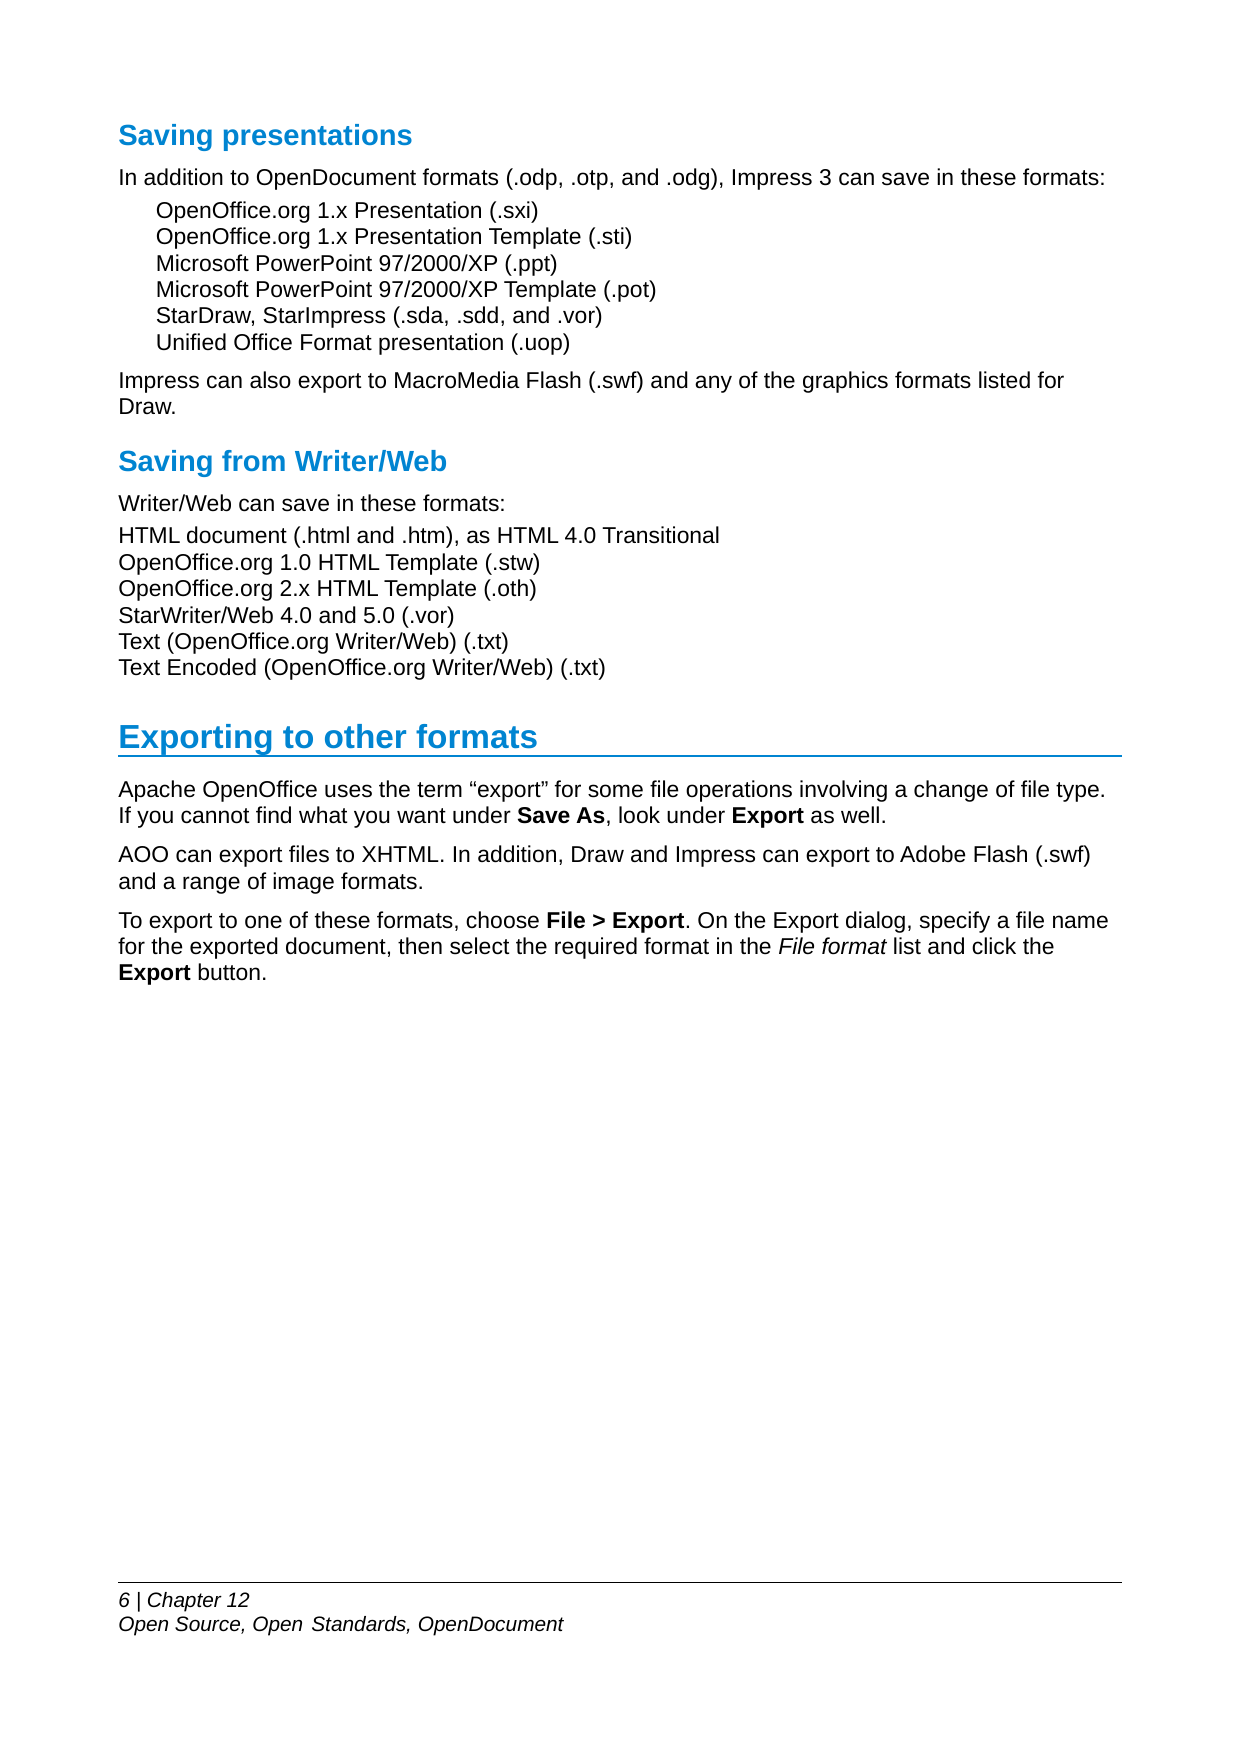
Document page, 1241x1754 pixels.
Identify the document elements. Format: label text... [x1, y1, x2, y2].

text HTML document (.html and .htm), as HTML 4.0 Transitional OpenOffice.org 1.0 HTML Template (.stw) OpenOffice.org 2.x HTML Template (.oth) StarWriter/Web 4.0 and 5.0 (.vor) Text (OpenOffice.org Writer/Web) (.txt) Text Encoded (OpenOffice.org Writer/Web) (.txt) [118, 522, 1122, 681]
text Impress can also export to MacroMedia Flash (.swf) and any of the graphics formats listed for Draw. [118, 367, 1122, 419]
list Writer/Web can save in these formats: [118, 490, 1122, 516]
text Apache OpenOffice uses the term “export” for some file operations involving a change of file type. If you cannot find what you want under Save As, look under Export as well. [118, 776, 1122, 829]
list In addition to OpenDocument formats (.odp, .otp, and .odg), Impress 3 can save in these formats: [118, 164, 1122, 190]
text OpenOffice.org 1.x Presentation (.sxi) OpenOffice.org 1.x Presentation Template (.sti) Microsoft PowerPoint 97/2000/XP (.ppt) Microsoft PowerPoint 97/2000/XP Template (.pot) StarDraw, StarImpress (.sda, .sdd, and .vor) Unified Office Format presentation (.uop) [156, 197, 1122, 355]
text AOO can export files to XHTML. In addition, Draw and Impress can export to Adobe Flash (.swf) and a range of image formats. [118, 841, 1122, 894]
subtitle Saving presentations [118, 118, 1122, 152]
text To export to one of these formats, choose File > Export. On the Export dialog, specify a file name for the exported document, then select the required format in the File format list and click the Export button. [118, 907, 1122, 986]
subtitle Saving from Writer/Web [118, 444, 1122, 477]
subtitle Exporting to other formats [118, 717, 1122, 755]
